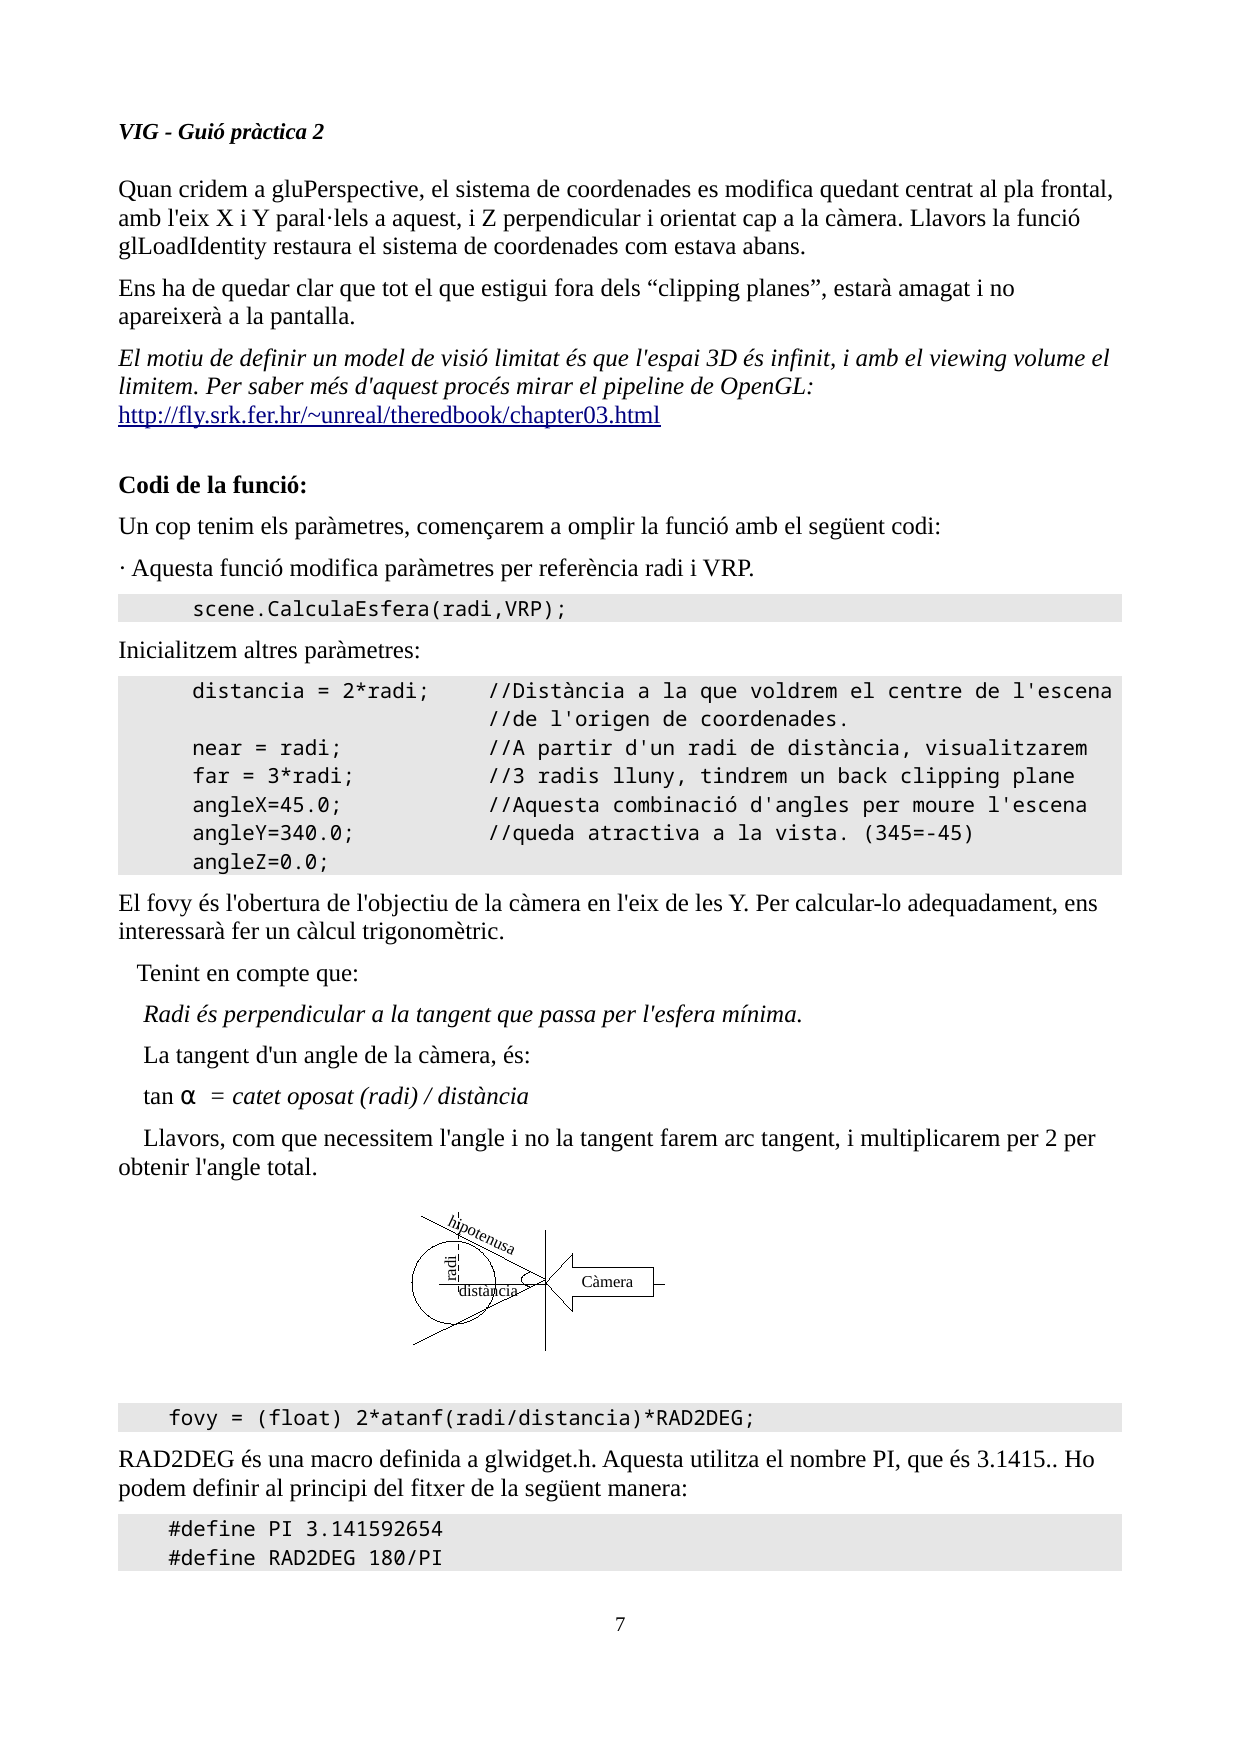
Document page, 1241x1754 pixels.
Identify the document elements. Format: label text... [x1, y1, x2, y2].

text La tangent d'un angle de la càmera, és: [118, 1040, 1122, 1069]
text Codi de la funció: [118, 441, 1122, 499]
text Quan cridem a gluPerspective, el sistema de coordenades es modifica quedant centrat al pla frontal, amb l'eix X i Y paral·lels a aquest, i Z perpendicular i orientat cap a la càmera. Llavors la funció glLoadIdentity restaura el sistema de coordenades com estava abans. [118, 174, 1122, 260]
text Inicialitzem altres paràmetres: [118, 635, 1122, 664]
text Llavors, com que necessitem l'angle i no la tangent farem arc tangent, i multiplicarem per 2 per obtenir l'angle total. [118, 1123, 1122, 1181]
text fovy = (float) 2*atanf(radi/distancia)*RAD2DEG; [118, 1403, 1122, 1432]
text tan α = catet oposat (radi) / distància [118, 1081, 1122, 1111]
text #define PI 3.141592654 #define RAD2DEG 180/PI [118, 1514, 1122, 1571]
text · Aquesta funció modifica paràmetres per referència radi i VRP. [118, 553, 1122, 581]
text El fovy és l'obertura de l'objectiu de la càmera en l'eix de les Y. Per calcular-lo adequadament, ens interessarà fer un càlcul trigonomètric. [118, 888, 1122, 945]
text scene.CalculaEsfera(radi,VRP); [118, 594, 1122, 622]
text Tenint en compte que: [118, 958, 1122, 986]
text distancia = 2*radi; //Distància a la que voldrem el centre de l'escena //de l'origen de coordenades. near = radi; //A partir d'un radi de distància, visualitzarem far = 3*radi; //3 radis lluny, tindrem un back clipping plane angleX=45.0; //Aquesta combinació d'angles per moure l'escena angleY=340.0; //queda atractiva a la vista. (345=-45) angleZ=0.0; [118, 676, 1122, 875]
text Ens ha de quedar clar que tot el que estigui fora dels “clipping planes”, estarà amagat i no apareixerà a la pantalla. [118, 273, 1122, 330]
text El motiu de definir un model de visió limitat és que l'espai 3D és infinit, i amb el viewing volume el limitem. Per saber més d'aquest procés mirar el pipeline de OpenGL: http://fly.srk.fer.hr/~unreal/theredbook/chapter03.html [118, 343, 1122, 429]
text RAD2DEG és una macro definida a glwidget.h. Aquesta utilitza el nombre PI, que és 3.1415.. Ho podem definir al principi del fitxer de la següent manera: [118, 1444, 1122, 1502]
text Un cop tenim els paràmetres, començarem a omplir la funció amb el següent codi: [118, 511, 1122, 540]
text Radi és perpendicular a la tangent que passa per l'esfera mínima. [118, 999, 1122, 1028]
